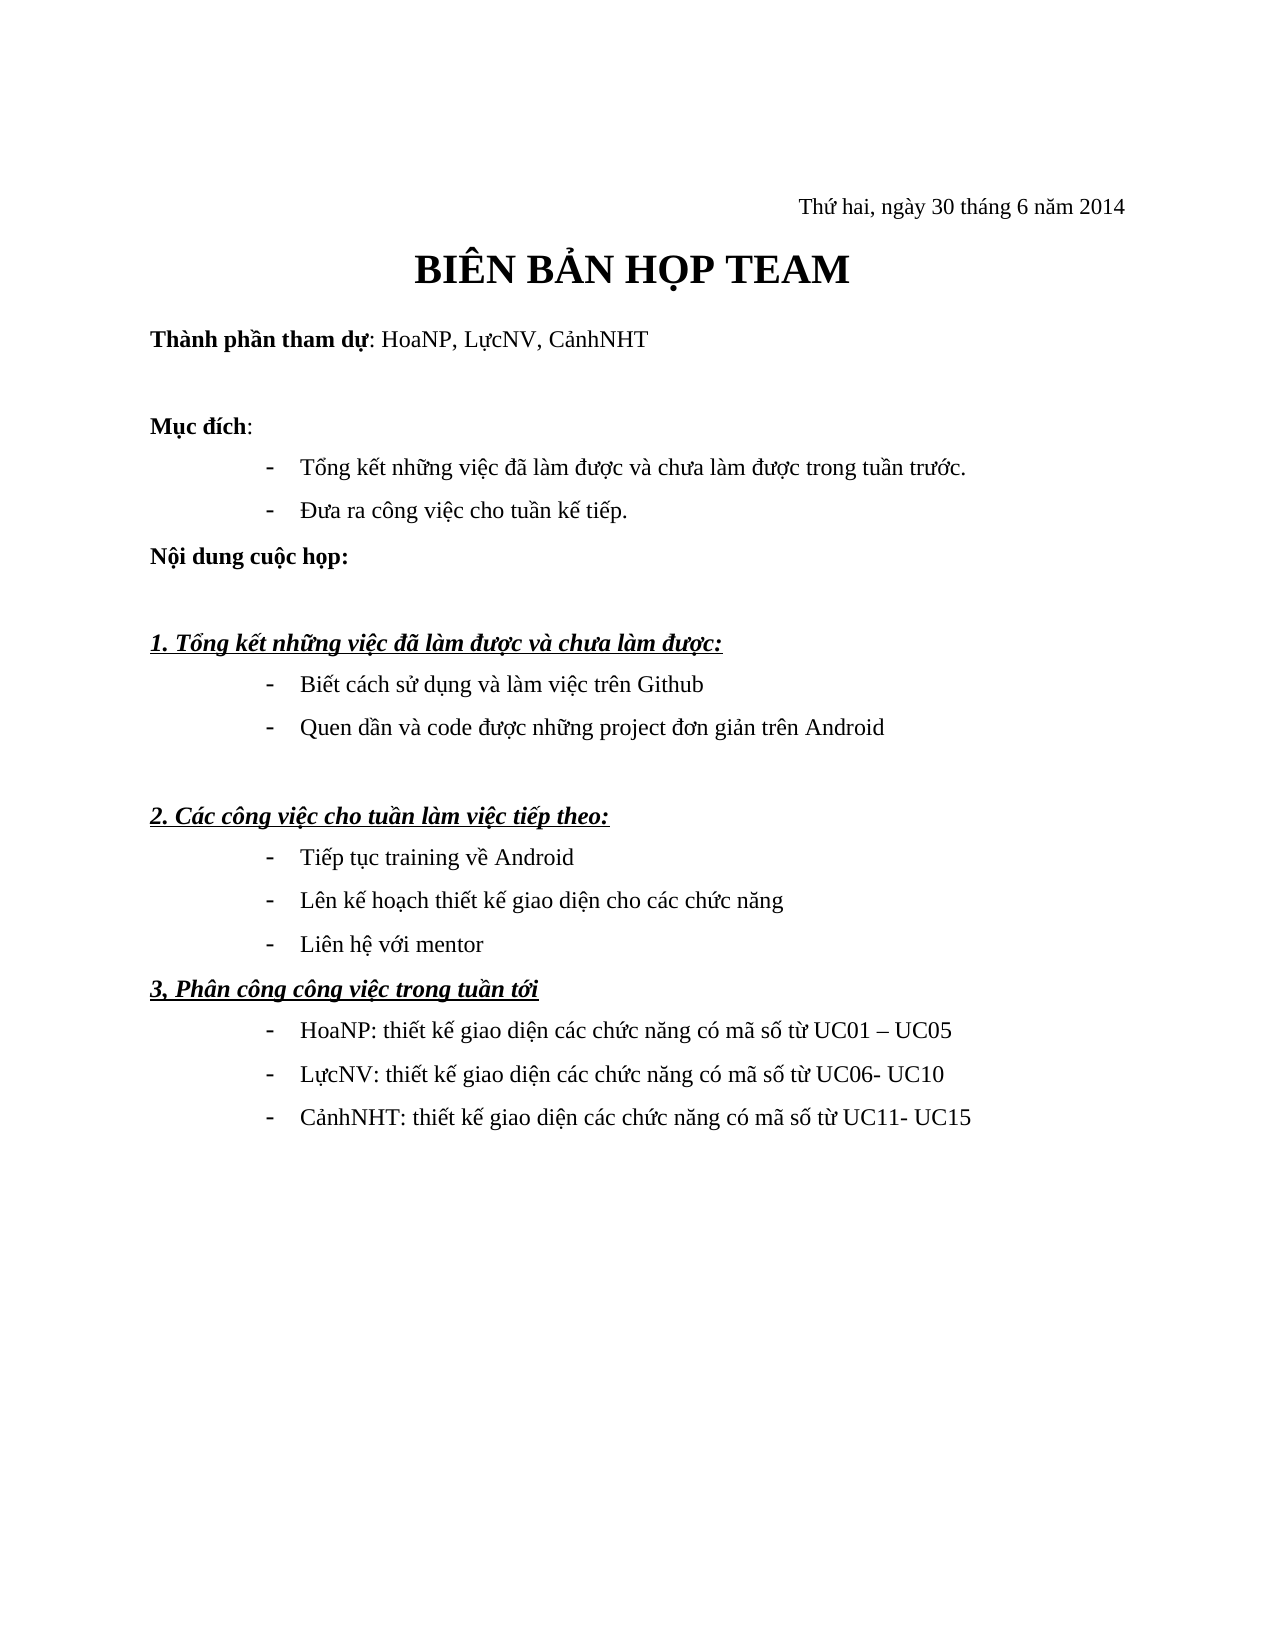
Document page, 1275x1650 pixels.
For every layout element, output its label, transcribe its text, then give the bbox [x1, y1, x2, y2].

text BIÊN BẢN HỌP TEAM [150, 244, 1125, 292]
text Thành phần tham dự: HoaNP, LựcNV, CảnhNHT [150, 320, 1125, 353]
text 1. Tổng kết những việc đã làm được và chưa làm được: [150, 624, 1125, 656]
list Đưa ra công việc cho tuần kế tiếp. [262, 494, 1125, 526]
text Thứ hai, ngày 30 tháng 6 năm 2014 [150, 193, 1125, 220]
text 3, Phân công công việc trong tuần tới [150, 970, 1125, 1003]
list LựcNV: thiết kế giao diện các chức năng có mã số từ UC06- UC10 [262, 1057, 1125, 1090]
list Quen dần và code được những project đơn giản trên Android [262, 710, 1125, 743]
text Mục đích: [150, 407, 1125, 440]
text 2. Các công việc cho tuần làm việc tiếp theo: [150, 797, 1125, 830]
list Biết cách sử dụng và làm việc trên Github [262, 667, 1125, 700]
list CảnhNHT: thiết kế giao diện các chức năng có mã số từ UC11- UC15 [262, 1100, 1125, 1133]
list Tiếp tục training về Android [262, 840, 1125, 873]
text Nội dung cuộc họp: [150, 537, 1125, 570]
list Liên hệ với mentor [262, 927, 1125, 960]
list HoaNP: thiết kế giao diện các chức năng có mã số từ UC01 – UC05 [262, 1014, 1125, 1046]
list Tổng kết những việc đã làm được và chưa làm được trong tuần trước. [262, 450, 1125, 483]
list Lên kế hoạch thiết kế giao diện cho các chức năng [262, 884, 1125, 916]
